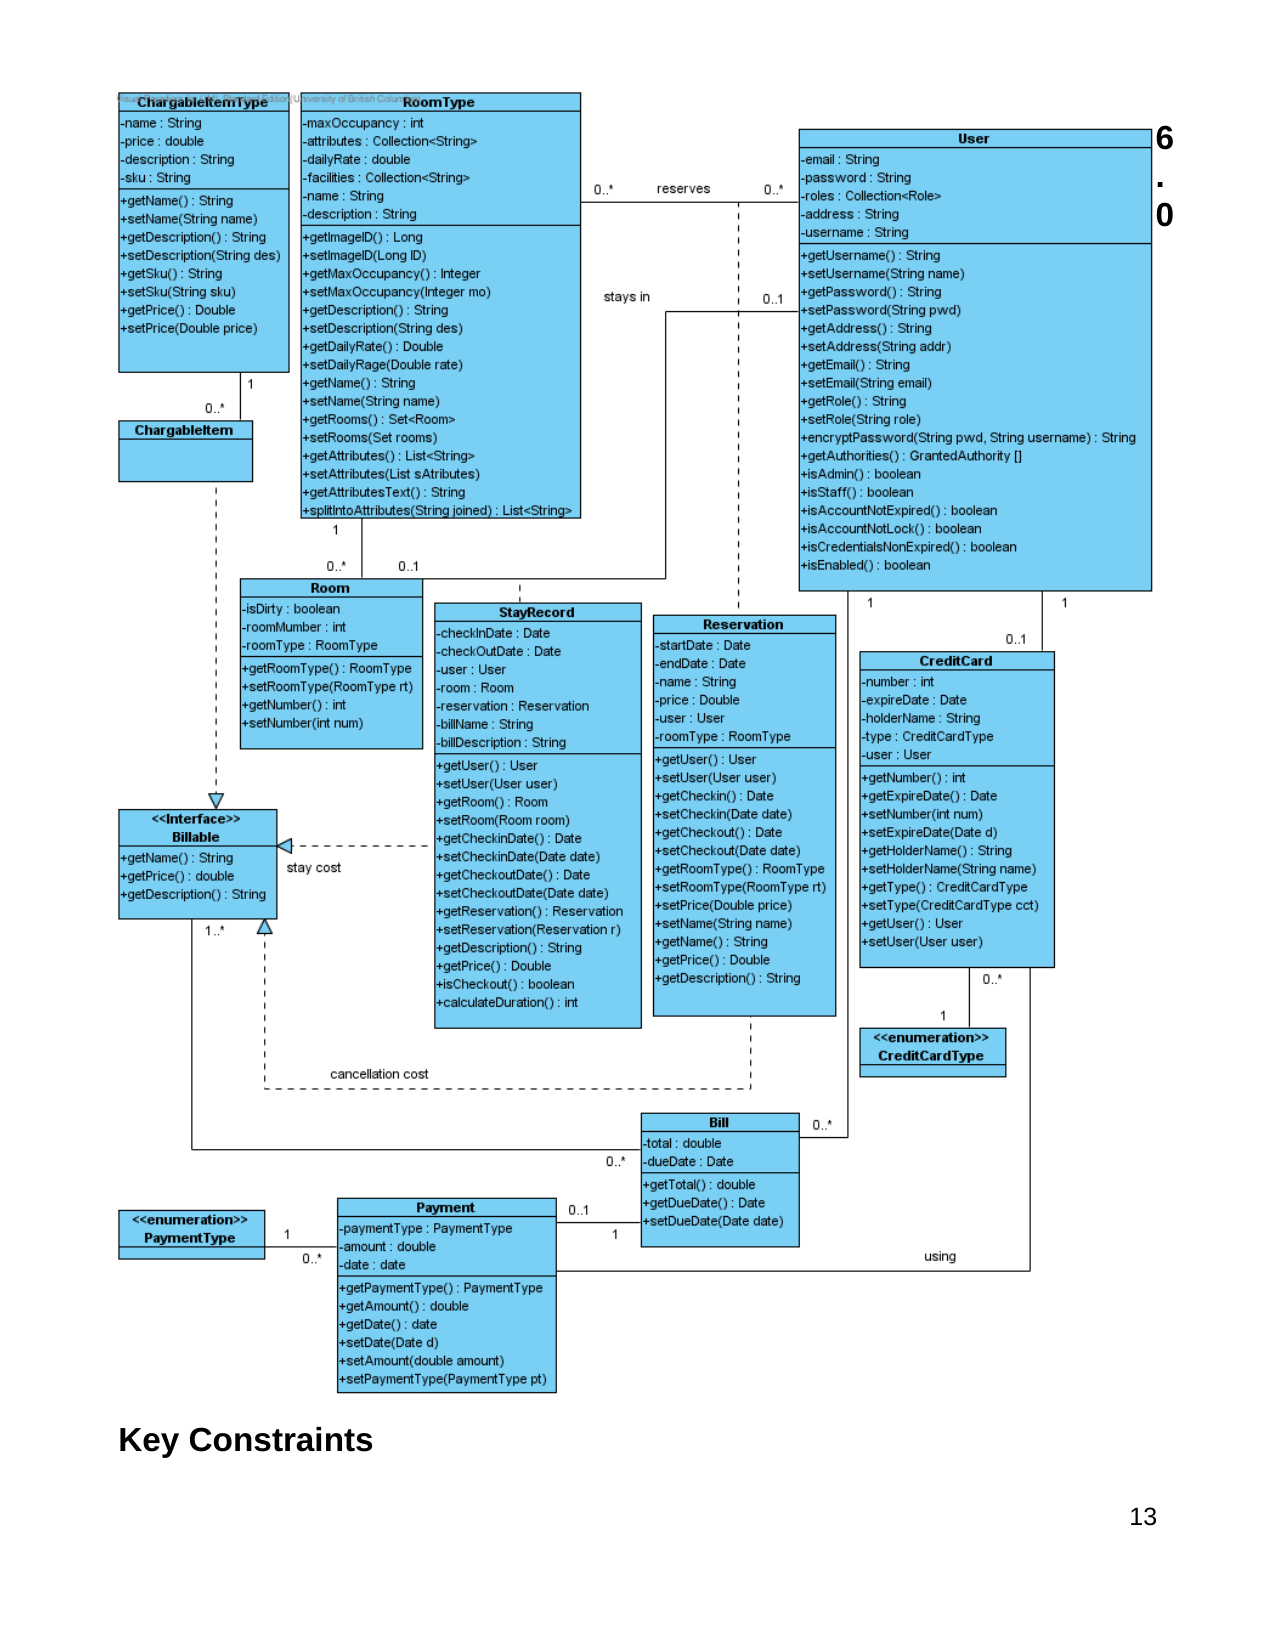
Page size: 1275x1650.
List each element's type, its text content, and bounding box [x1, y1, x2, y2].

picture [116, 90, 1156, 1397]
subtitle 6.0 Key Constraints [118, 218, 1157, 1459]
